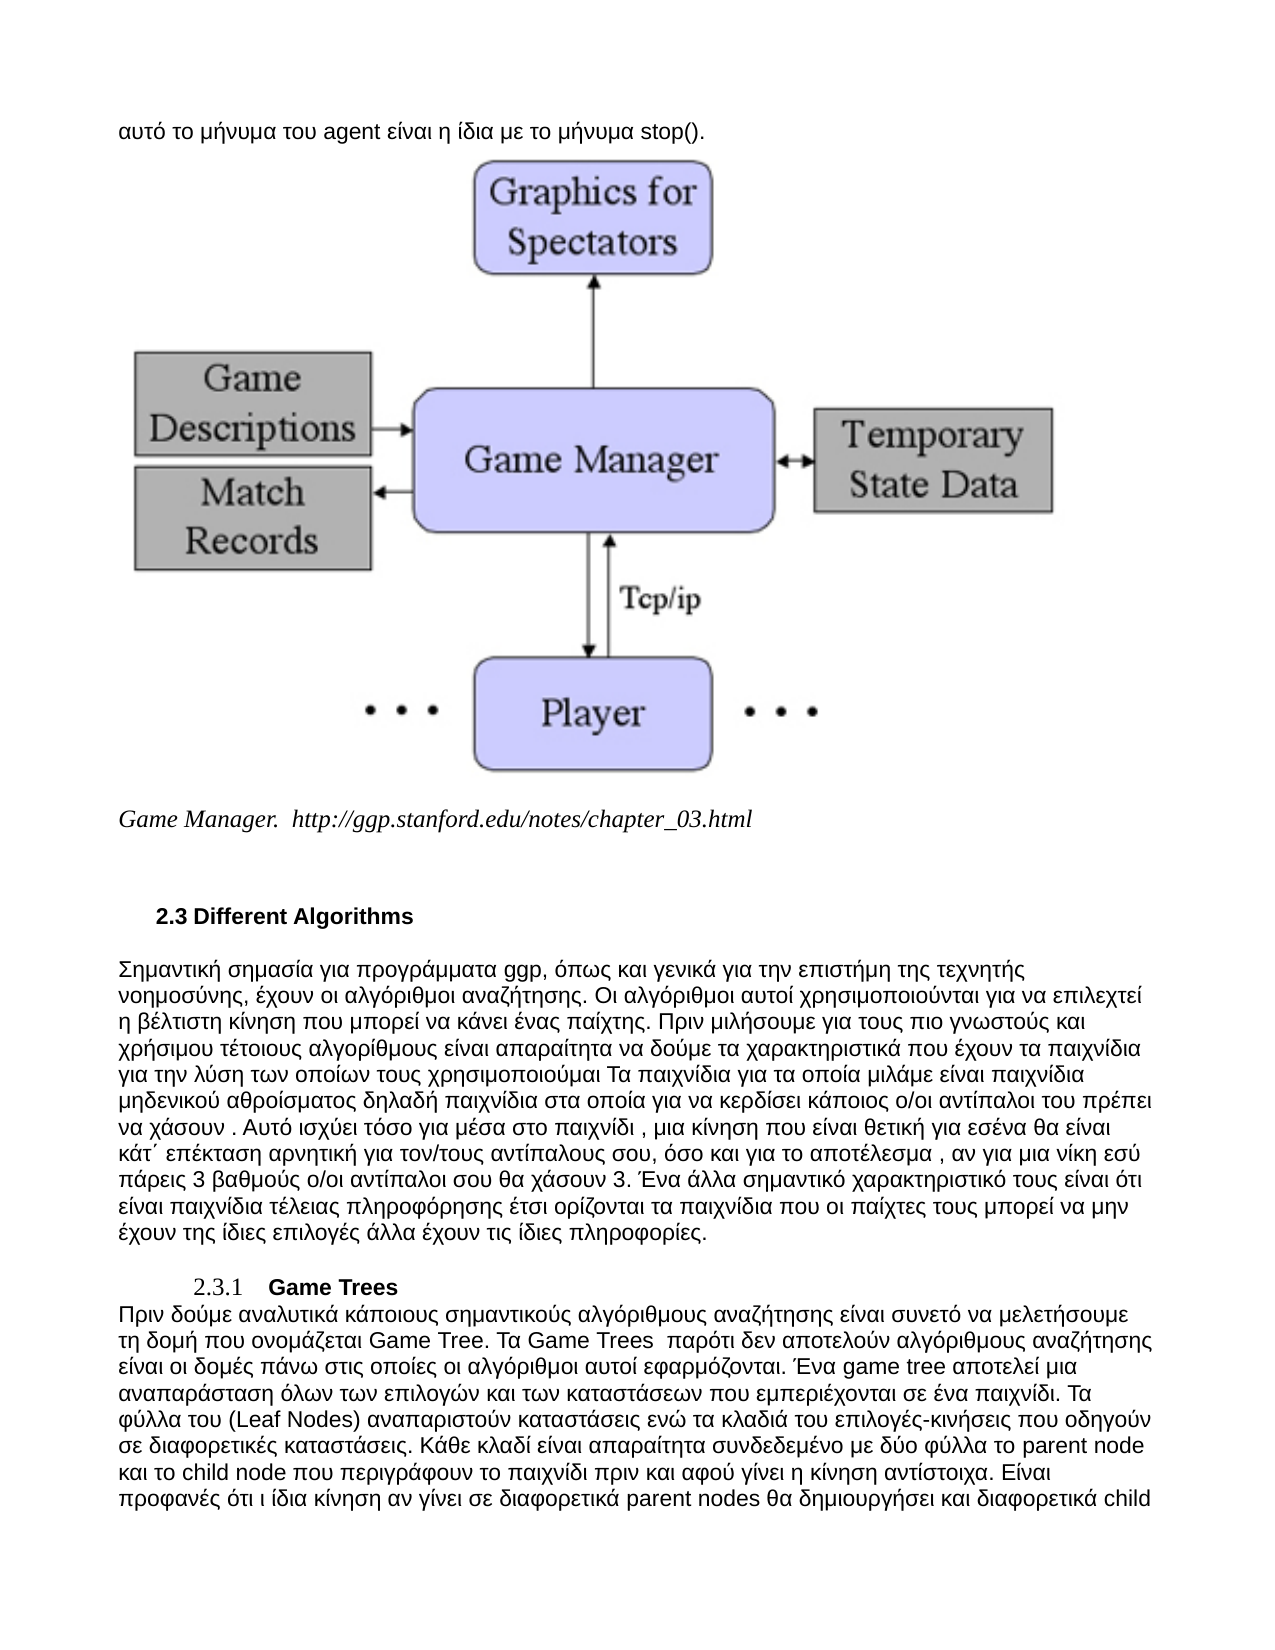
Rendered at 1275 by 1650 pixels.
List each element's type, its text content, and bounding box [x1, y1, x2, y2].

list Game Trees [193, 1272, 1157, 1301]
text Πριν δούμε αναλυτικά κάποιους σημαντικούς αλγόριθμους αναζήτησης είναι συνετό να μελετήσουμε τη δομή που ονομάζεται Game Tree. Τα Game Trees παρότι δεν αποτελούν αλγόριθμους αναζήτησης είναι οι δομές πάνω στις οποίες οι αλγόριθμοι αυτοί εφαρμόζονται. Ένα game tree αποτελεί μια αναπαράσταση όλων των επιλογών και των καταστάσεων που εμπεριέχονται σε ένα παιχνίδι. Τα φύλλα του (Leaf Nodes) αναπαριστούν καταστάσεις ενώ τα κλαδιά του επιλογές-κινήσεις που οδηγούν σε διαφορετικές καταστάσεις. Κάθε κλαδί είναι απαραίτητα συνδεδεμένο με δύο φύλλα το parent node και το child node που περιγράφουν το παιχνίδι πριν και αφού γίνει η κίνηση αντίστοιχα. Είναι προφανές ότι ι ίδια κίνηση αν γίνει σε διαφορετικά parent nodes θα δημιουργήσει και διαφορετικά child [118, 1301, 1157, 1511]
text αυτό το μήνυμα του agent είναι η ίδια με το μήνυμα stop(). [118, 118, 1157, 144]
text Game Manager. http://ggp.stanford.edu/notes/chapter_03.html [118, 804, 1157, 833]
text Σημαντική σημασία για προγράμματα ggp, όπως και γενικά για την επιστήμη της τεχνητής νοημοσύνης, έχουν οι αλγόριθμοι αναζήτησης. Οι αλγόριθμοι αυτοί χρησιμοποιούνται για να επιλεχτεί η βέλτιστη κίνηση που μπορεί να κάνει ένας παίχτης. Πριν μιλήσουμε για τους πιο γνωστούς και χρήσιμου τέτοιους αλγορίθμους είναι απαραίτητα να δούμε τα χαρακτηριστικά που έχουν τα παιχνίδια για την λύση των οποίων τους χρησιμοποιούμαι Τα παιχνίδια για τα οποία μιλάμε είναι παιχνίδια μηδενικού αθροίσματος δηλαδή παιχνίδια στα οποία για να κερδίσει κάποιος ο/οι αντίπαλοι του πρέπει να χάσουν . Αυτό ισχύει τόσο για μέσα στο παιχνίδι , μια κίνηση που είναι θετική για εσένα θα είναι κάτ΄ επέκταση αρνητική για τον/τους αντίπαλους σου, όσο και για το αποτέλεσμα , αν για μια νίκη εσύ πάρεις 3 βαθμούς ο/οι αντίπαλοι σου θα χάσουν 3. Ένα άλλα σημαντικό χαρακτηριστικό τους είναι ότι είναι παιχνίδια τέλειας πληροφόρησης έτσι ορίζονται τα παιχνίδια που οι παίχτες τους μπορεί να μην έχουν της ίδιες επιλογές άλλα έχουν τις ίδιες πληροφορίες. [118, 956, 1157, 1245]
list Different Algorithms [156, 903, 1157, 929]
